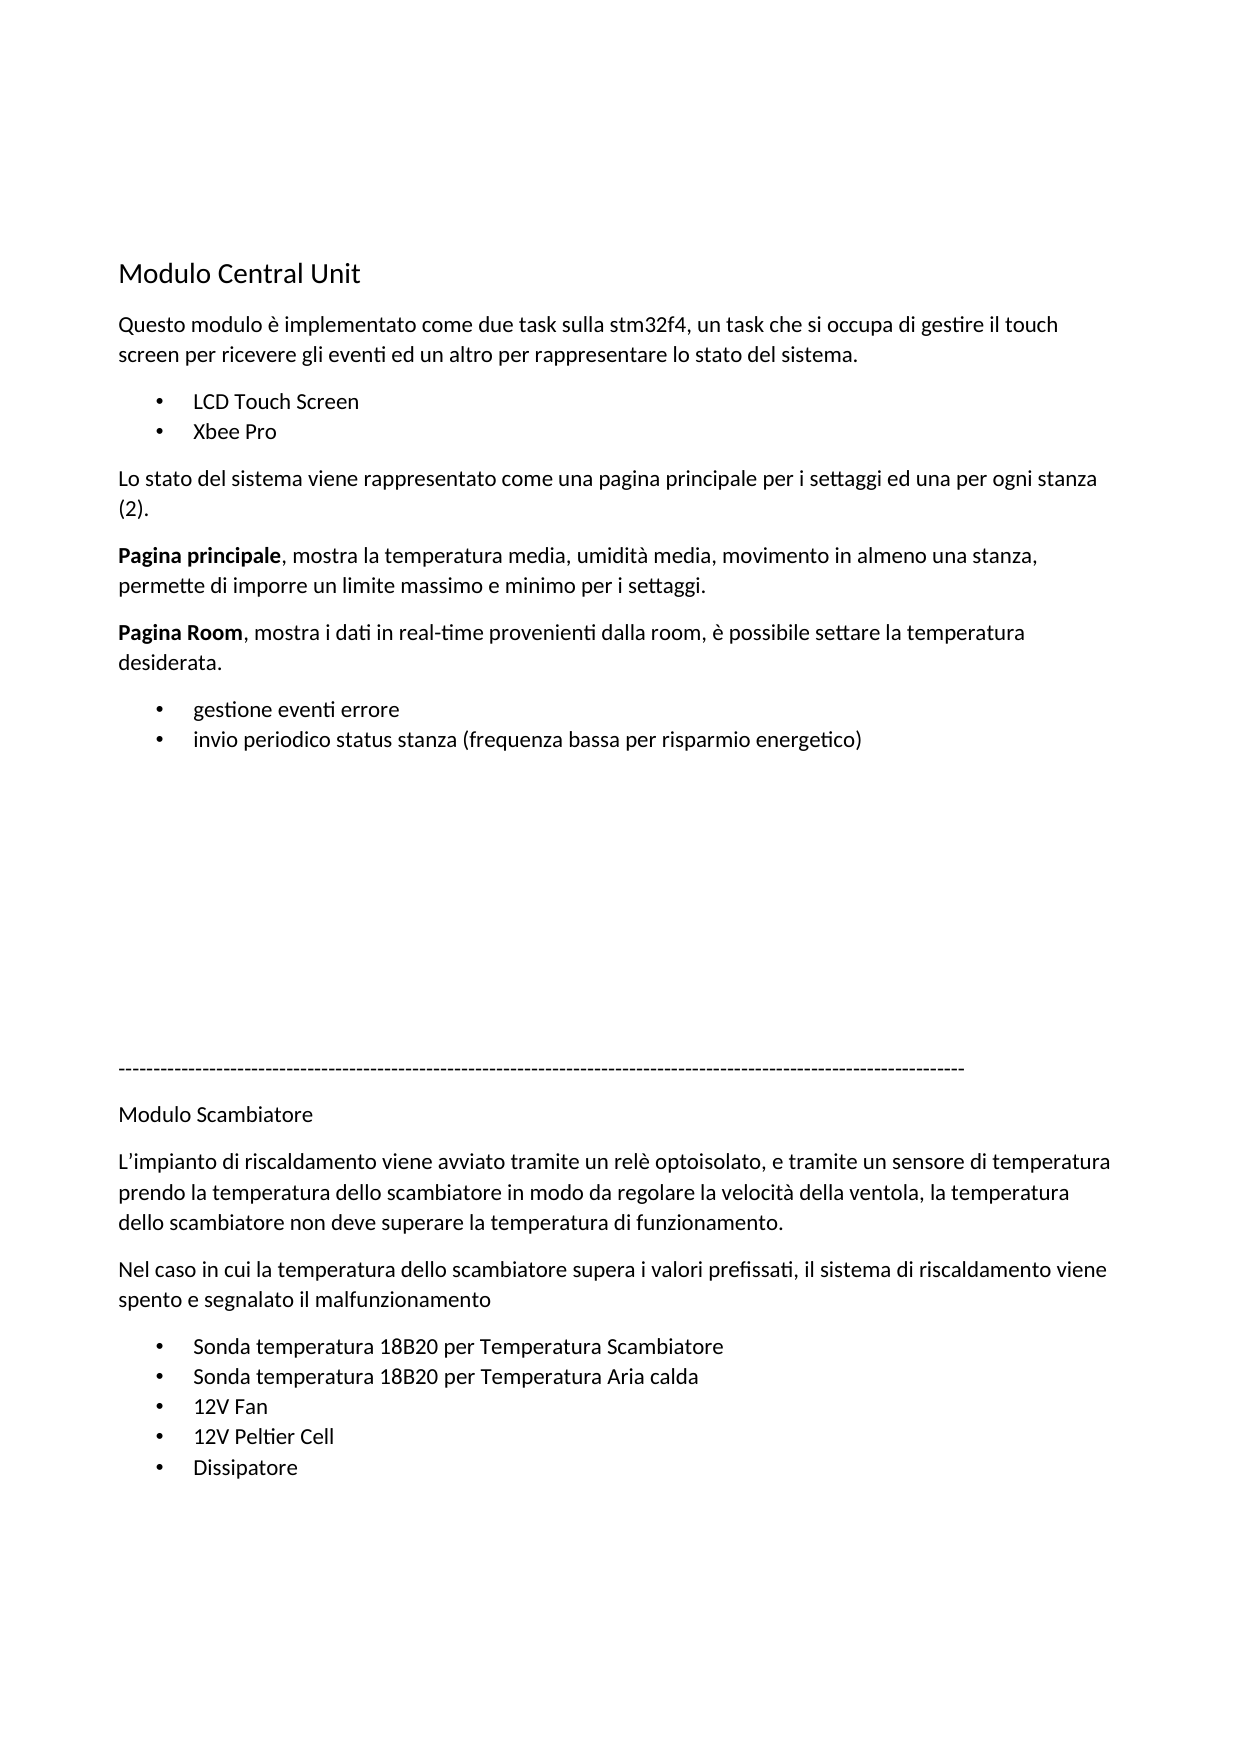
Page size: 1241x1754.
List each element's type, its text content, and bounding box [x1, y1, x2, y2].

list Dissipatore [156, 1453, 1122, 1481]
list LCD Touch Screen [156, 387, 1122, 415]
list 12V Peltier Cell [156, 1422, 1122, 1451]
list gestione eventi errore [156, 695, 1122, 723]
list Xbee Pro [156, 417, 1122, 445]
text Modulo Scambiatore [118, 1101, 1122, 1129]
text Modulo Central Unit [118, 255, 1122, 291]
text Pagina principale, mostra la temperatura media, umidità media, movimento in almeno una stanza, permette di imporre un limite massimo e minimo per i settaggi. [118, 541, 1122, 599]
text Pagina Room, mostra i dati in real-time provenienti dalla room, è possibile settare la temperatura desiderata. [118, 618, 1122, 677]
text ------------------------------------------------------------------------------------------------------------------------- [118, 1054, 1122, 1082]
list Sonda temperatura 18B20 per Temperatura Scambiatore [156, 1332, 1122, 1360]
text Nel caso in cui la temperatura dello scambiatore supera i valori prefissati, il sistema di riscaldamento viene spento e segnalato il malfunzionamento [118, 1255, 1122, 1313]
list Sonda temperatura 18B20 per Temperatura Aria calda [156, 1362, 1122, 1390]
text Questo modulo è implementato come due task sulla stm32f4, un task che si occupa di gestire il touch screen per ricevere gli eventi ed un altro per rappresentare lo stato del sistema. [118, 310, 1122, 368]
text L’impianto di riscaldamento viene avviato tramite un relè optoisolato, e tramite un sensore di temperatura prendo la temperatura dello scambiatore in modo da regolare la velocità della ventola, la temperatura dello scambiatore non deve superare la temperatura di funzionamento. [118, 1147, 1122, 1236]
text Lo stato del sistema viene rappresentato come una pagina principale per i settaggi ed una per ogni stanza (2). [118, 464, 1122, 522]
list 12V Fan [156, 1392, 1122, 1420]
list invio periodico status stanza (frequenza bassa per risparmio energetico) [156, 726, 1122, 754]
